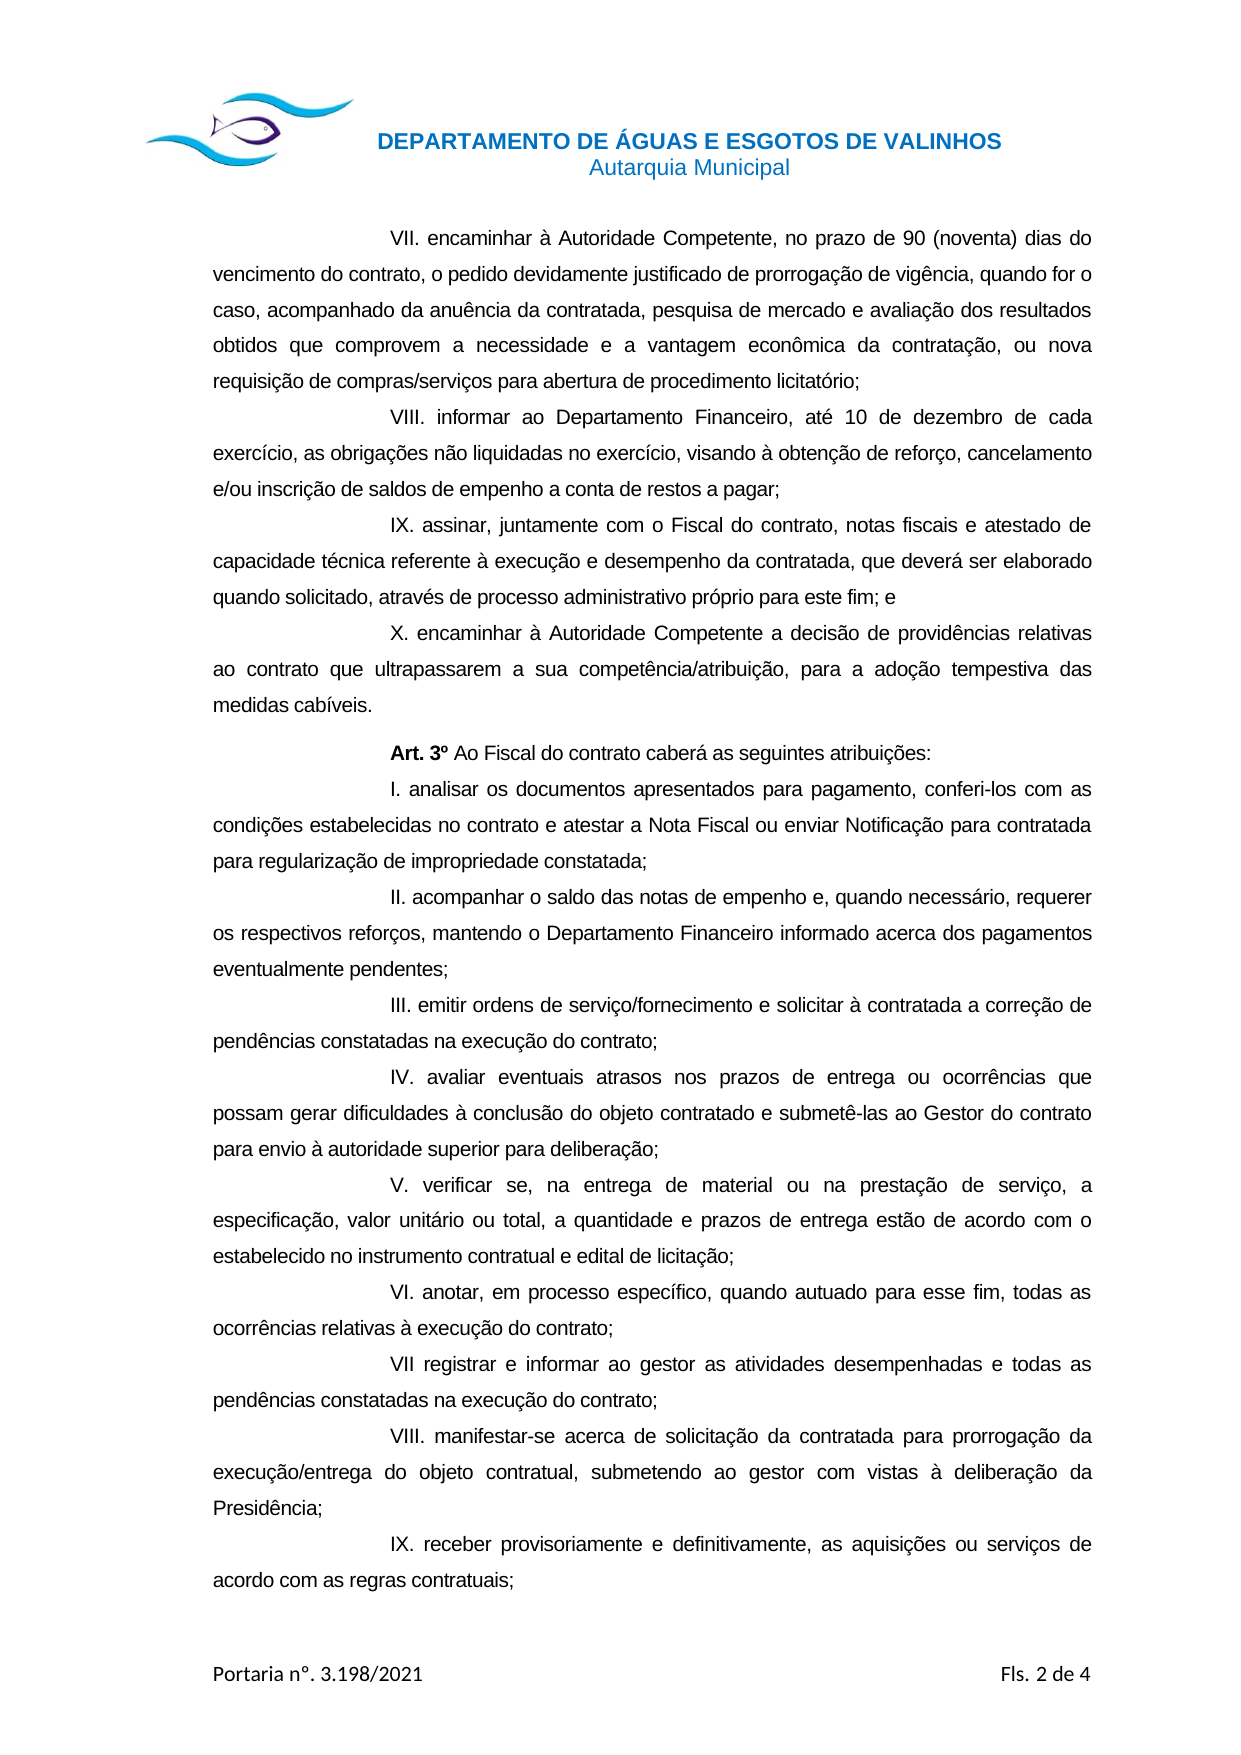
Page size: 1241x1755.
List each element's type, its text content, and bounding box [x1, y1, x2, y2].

text X. encaminhar à Autoridade Competente a decisão de providências relativas ao contrato que ultrapassarem a sua competência/atribuição, para a adoção tempestiva das medidas cabíveis. [213, 621, 1093, 717]
text II. acompanhar o saldo das notas de empenho e, quando necessário, requerer os respectivos reforços, mantendo o Departamento Financeiro informado acerca dos pagamentos eventualmente pendentes; [213, 885, 1093, 981]
text I. analisar os documentos apresentados para pagamento, conferi-los com as condições estabelecidas no contrato e atestar a Nota Fiscal ou enviar Notificação para contratada para regularização de impropriedade constatada; [213, 777, 1093, 873]
text VI. anotar, em processo específico, quando autuado para esse fim, todas as ocorrências relativas à execução do contrato; [213, 1280, 1093, 1340]
text VIII. informar ao Departamento Financeiro, até 10 de dezembro de cada exercício, as obrigações não liquidadas no exercício, visando à obtenção de reforço, cancelamento e/ou inscrição de saldos de empenho a conta de restos a pagar; [213, 405, 1093, 501]
text Art. 3º Ao Fiscal do contrato caberá as seguintes atribuições: [213, 741, 1093, 765]
text V. verificar se, na entrega de material ou na prestação de serviço, a especificação, valor unitário ou total, a quantidade e prazos de entrega estão de acordo com o estabelecido no instrumento contratual e edital de licitação; [213, 1172, 1093, 1268]
text VIII. manifestar-se acerca de solicitação da contratada para prorrogação da execução/entrega do objeto contratual, submetendo ao gestor com vistas à deliberação da Presidência; [213, 1424, 1093, 1520]
text III. emitir ordens de serviço/fornecimento e solicitar à contratada a correção de pendências constatadas na execução do contrato; [213, 993, 1093, 1053]
text IX. receber provisoriamente e definitivamente, as aquisições ou serviços de acordo com as regras contratuais; [213, 1532, 1093, 1592]
text VII. encaminhar à Autoridade Competente, no prazo de 90 (noventa) dias do vencimento do contrato, o pedido devidamente justificado de prorrogação de vigência, quando for o caso, acompanhado da anuência da contratada, pesquisa de mercado e avaliação dos resultados obtidos que comprovem a necessidade e a vantagem econômica da contratação, ou nova requisição de compras/serviços para abertura de procedimento licitatório; [213, 226, 1093, 393]
text IX. assinar, juntamente com o Fiscal do contrato, notas fiscais e atestado de capacidade técnica referente à execução e desempenho da contratada, que deverá ser elaborado quando solicitado, através de processo administrativo próprio para este fim; e [213, 513, 1093, 609]
text VII registrar e informar ao gestor as atividades desempenhadas e todas as pendências constatadas na execução do contrato; [213, 1352, 1093, 1412]
text IV. avaliar eventuais atrasos nos prazos de entrega ou ocorrências que possam gerar dificuldades à conclusão do objeto contratado e submetê-las ao Gestor do contrato para envio à autoridade superior para deliberação; [213, 1064, 1093, 1160]
